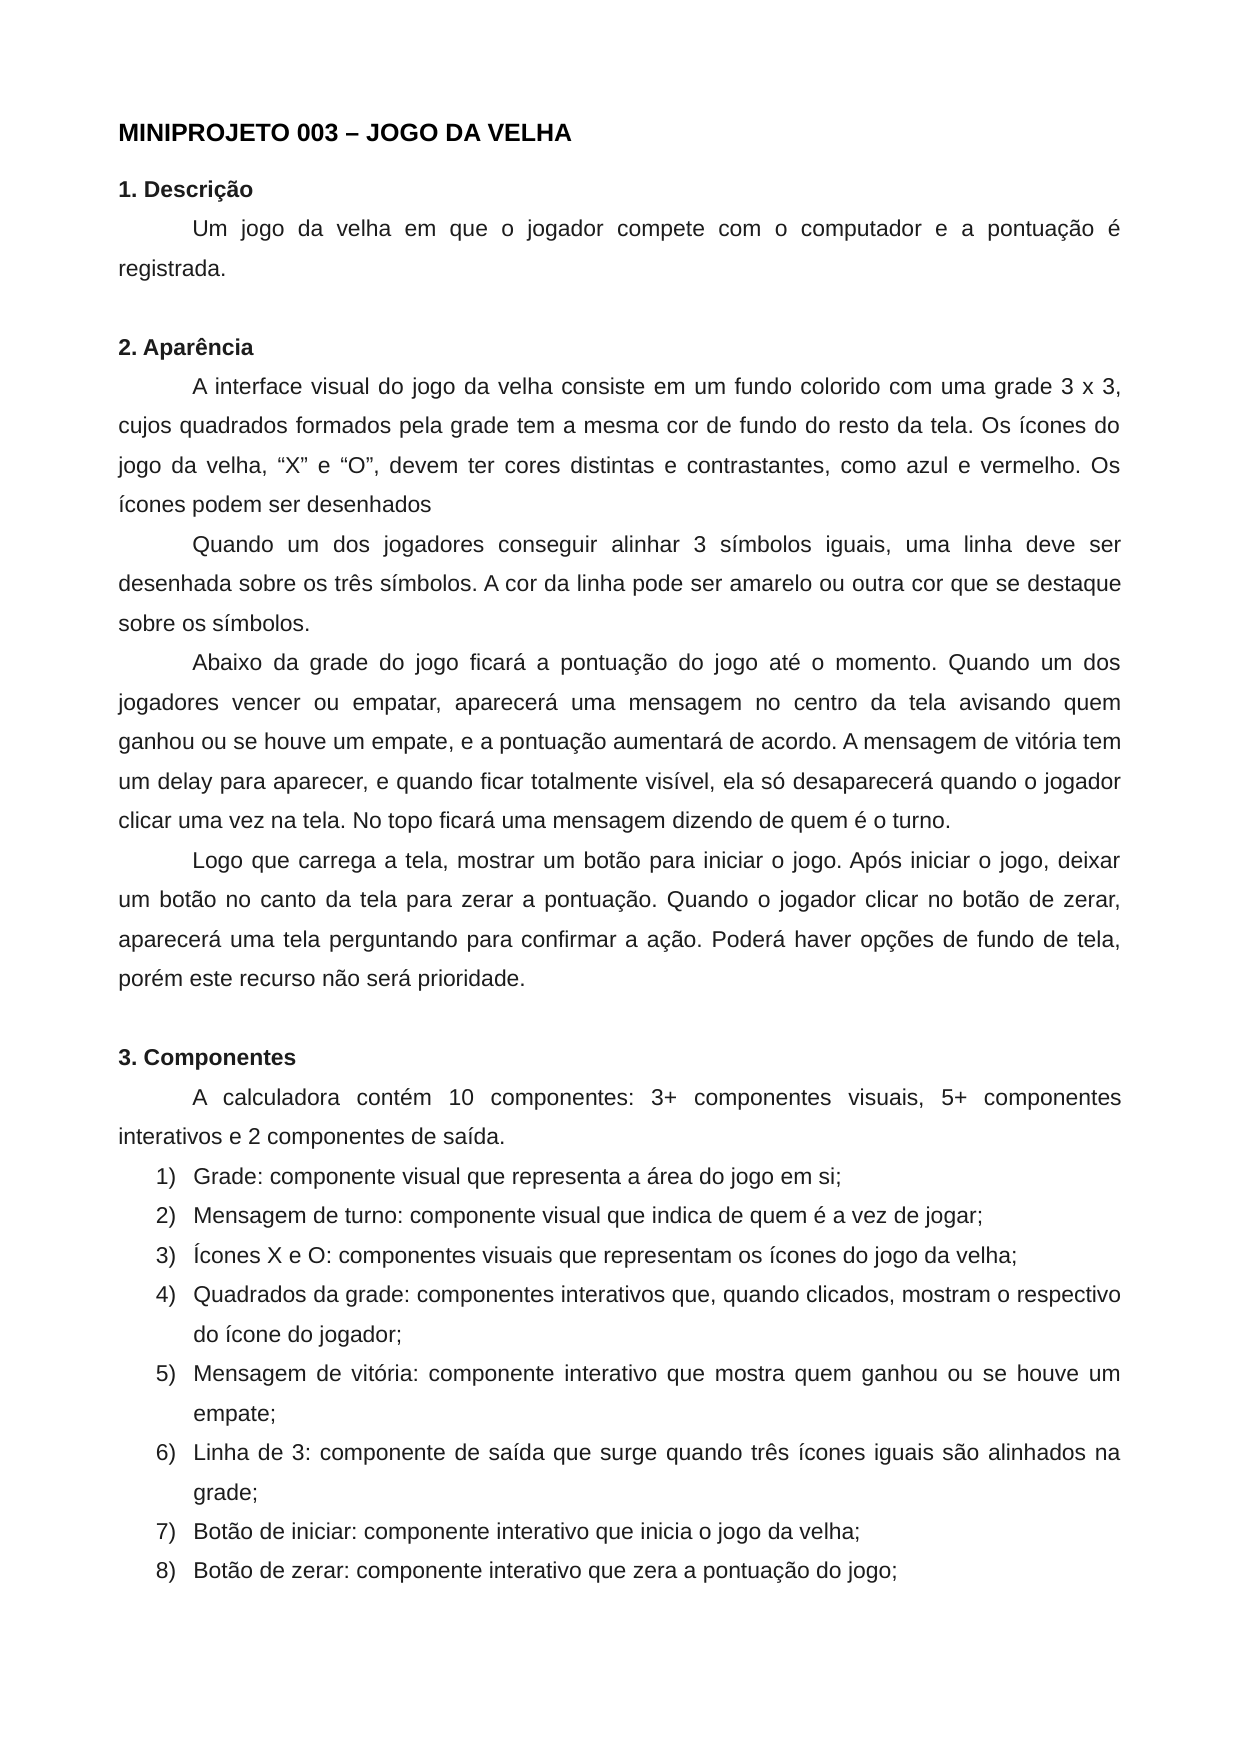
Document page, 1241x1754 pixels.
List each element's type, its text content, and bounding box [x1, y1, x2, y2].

text MINIPROJETO 003 – JOGO DA VELHA [118, 118, 1122, 147]
list Linha de 3: componente de saída que surge quando três ícones iguais são alinhados na grade; [156, 1439, 1122, 1505]
list Grade: componente visual que representa a área do jogo em si; [156, 1163, 1122, 1189]
text Abaixo da grade do jogo ficará a pontuação do jogo até o momento. Quando um dos jogadores vencer ou empatar, aparecerá uma mensagem no centro da tela avisando quem ganhou ou se houve um empate, e a pontuação aumentará de acordo. A mensagem de vitória tem um delay para aparecer, e quando ficar totalmente visível, ela só desaparecerá quando o jogador clicar uma vez na tela. No topo ficará uma mensagem dizendo de quem é o turno. [118, 649, 1122, 834]
text 3. Componentes [118, 1044, 1122, 1071]
list Quadrados da grade: componentes interativos que, quando clicados, mostram o respectivo do ícone do jogador; [156, 1281, 1122, 1347]
list Ícones X e O: componentes visuais que representam os ícones do jogo da velha; [156, 1242, 1122, 1268]
text 1. Descrição [118, 176, 1122, 202]
list Mensagem de turno: componente visual que indica de quem é a vez de jogar; [156, 1202, 1122, 1228]
text Quando um dos jogadores conseguir alinhar 3 símbolos iguais, uma linha deve ser desenhada sobre os três símbolos. A cor da linha pode ser amarelo ou outra cor que se destaque sobre os símbolos. [118, 531, 1122, 636]
text 2. Aparência [118, 333, 1122, 360]
list Botão de zerar: componente interativo que zera a pontuação do jogo; [156, 1557, 1122, 1584]
list Botão de iniciar: componente interativo que inicia o jogo da velha; [156, 1518, 1122, 1544]
list Mensagem de vitória: componente interativo que mostra quem ganhou ou se houve um empate; [156, 1360, 1122, 1426]
text Logo que carrega a tela, mostrar um botão para iniciar o jogo. Após iniciar o jogo, deixar um botão no canto da tela para zerar a pontuação. Quando o jogador clicar no botão de zerar, aparecerá uma tela perguntando para confirmar a ação. Poderá haver opções de fundo de tela, porém este recurso não será prioridade. [118, 847, 1122, 992]
text A calculadora contém 10 componentes: 3+ componentes visuais, 5+ componentes interativos e 2 componentes de saída. [118, 1084, 1122, 1149]
text A interface visual do jogo da velha consiste em um fundo colorido com uma grade 3 x 3, cujos quadrados formados pela grade tem a mesma cor de fundo do resto da tela. Os ícones do jogo da velha, “X” e “O”, devem ter cores distintas e contrastantes, como azul e vermelho. Os ícones podem ser desenhados [118, 373, 1122, 518]
text Um jogo da velha em que o jogador compete com o computador e a pontuação é registrada. [118, 215, 1122, 281]
